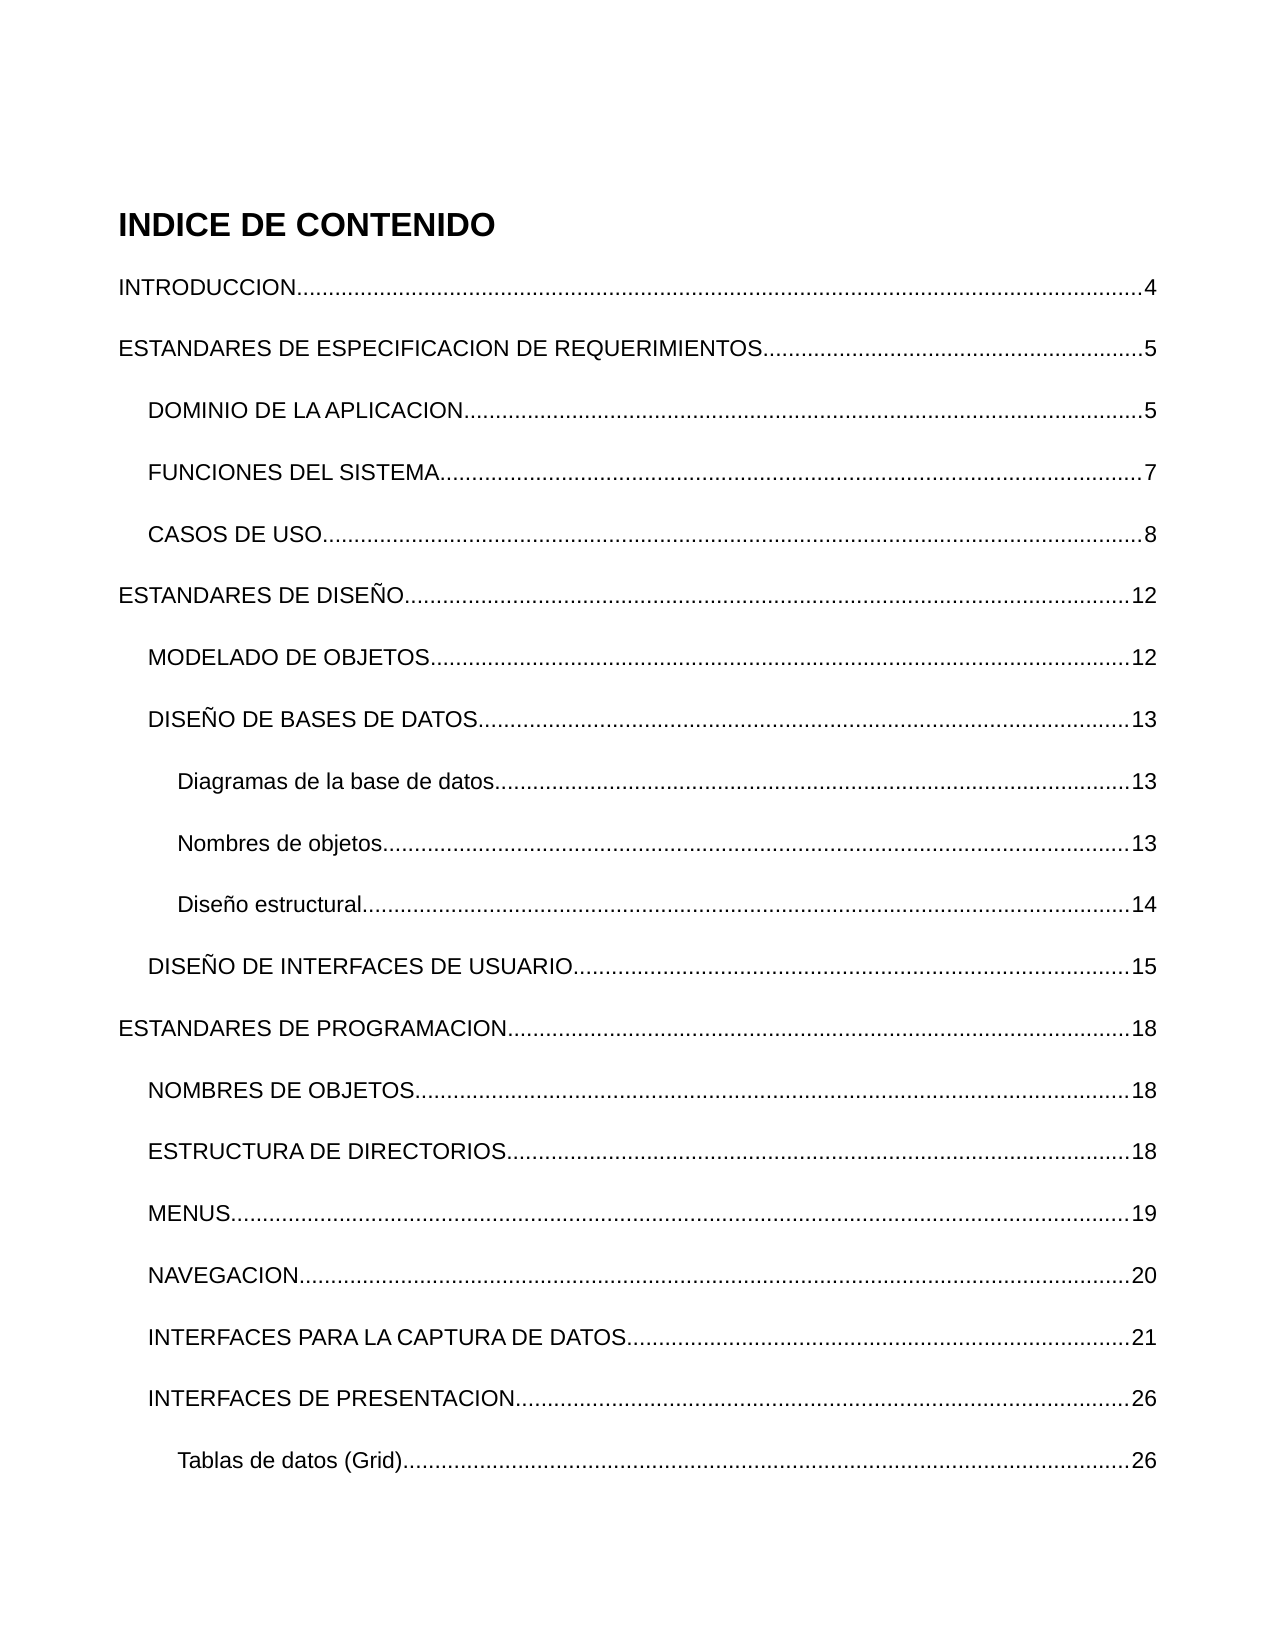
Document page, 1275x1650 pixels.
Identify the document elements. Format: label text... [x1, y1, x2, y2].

text MENUS 19 [148, 1200, 1157, 1226]
text ESTANDARES DE DISEÑO 12 [118, 582, 1157, 609]
text MODELADO DE OBJETOS 12 [148, 644, 1157, 671]
text Tablas de datos (Grid) 26 [177, 1447, 1157, 1473]
text Diseño estructural 14 [177, 891, 1157, 918]
text INTERFACES PARA LA CAPTURA DE DATOS 21 [148, 1324, 1157, 1350]
text INTERFACES DE PRESENTACION 26 [148, 1385, 1157, 1412]
text ESTRUCTURA DE DIRECTORIOS 18 [148, 1138, 1157, 1165]
text INTRODUCCION 4 [118, 273, 1157, 300]
text DISEÑO DE INTERFACES DE USUARIO 15 [148, 953, 1157, 979]
text DOMINIO DE LA APLICACION 5 [148, 397, 1157, 423]
text NOMBRES DE OBJETOS 18 [148, 1077, 1157, 1103]
text Diagramas de la base de datos 13 [177, 768, 1157, 794]
text DISEÑO DE BASES DE DATOS 13 [148, 706, 1157, 732]
text NAVEGACION 20 [148, 1262, 1157, 1288]
subtitle INDICE DE CONTENIDO [118, 205, 1157, 243]
text Nombres de objetos 13 [177, 829, 1157, 856]
text ESTANDARES DE ESPECIFICACION DE REQUERIMIENTOS 5 [118, 335, 1157, 362]
text CASOS DE USO 8 [148, 521, 1157, 547]
text FUNCIONES DEL SISTEMA 7 [148, 459, 1157, 485]
text ESTANDARES DE PROGRAMACION 18 [118, 1015, 1157, 1041]
